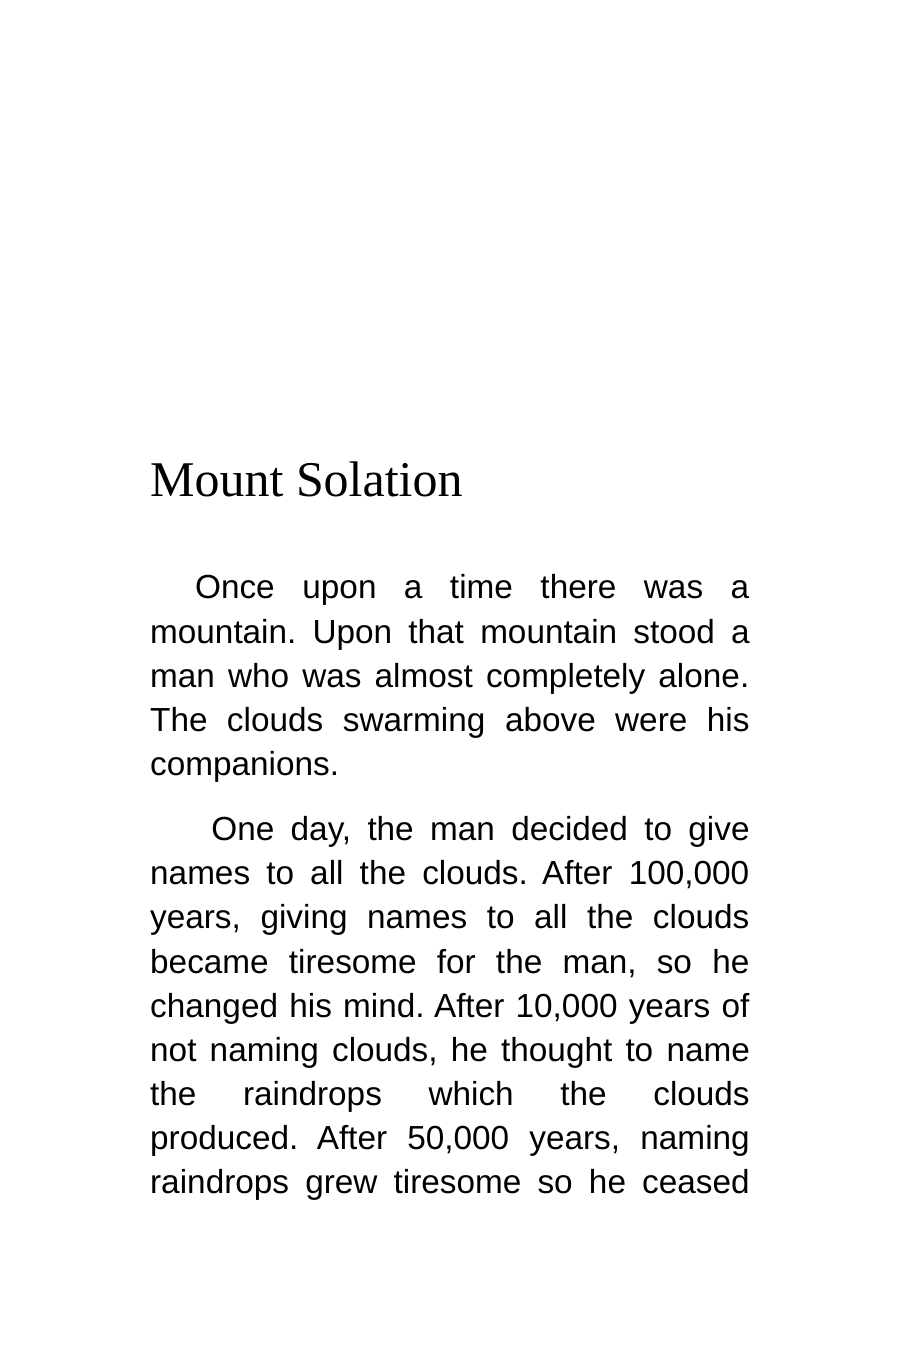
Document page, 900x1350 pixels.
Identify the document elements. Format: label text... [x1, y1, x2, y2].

text Once upon a time there was a mountain. Upon that mountain stood a man who was almost completely alone. The clouds swarming above were his companions. [150, 567, 750, 783]
title Mount Solation [150, 450, 750, 507]
text One day, the man decided to give names to all the clouds. After 100,000 years, giving names to all the clouds became tiresome for the man, so he changed his mind. After 10,000 years of not naming clouds, he thought to name the raindrops which the clouds produced. After 50,000 years, naming raindrops grew tiresome so he ceased [150, 809, 750, 1201]
